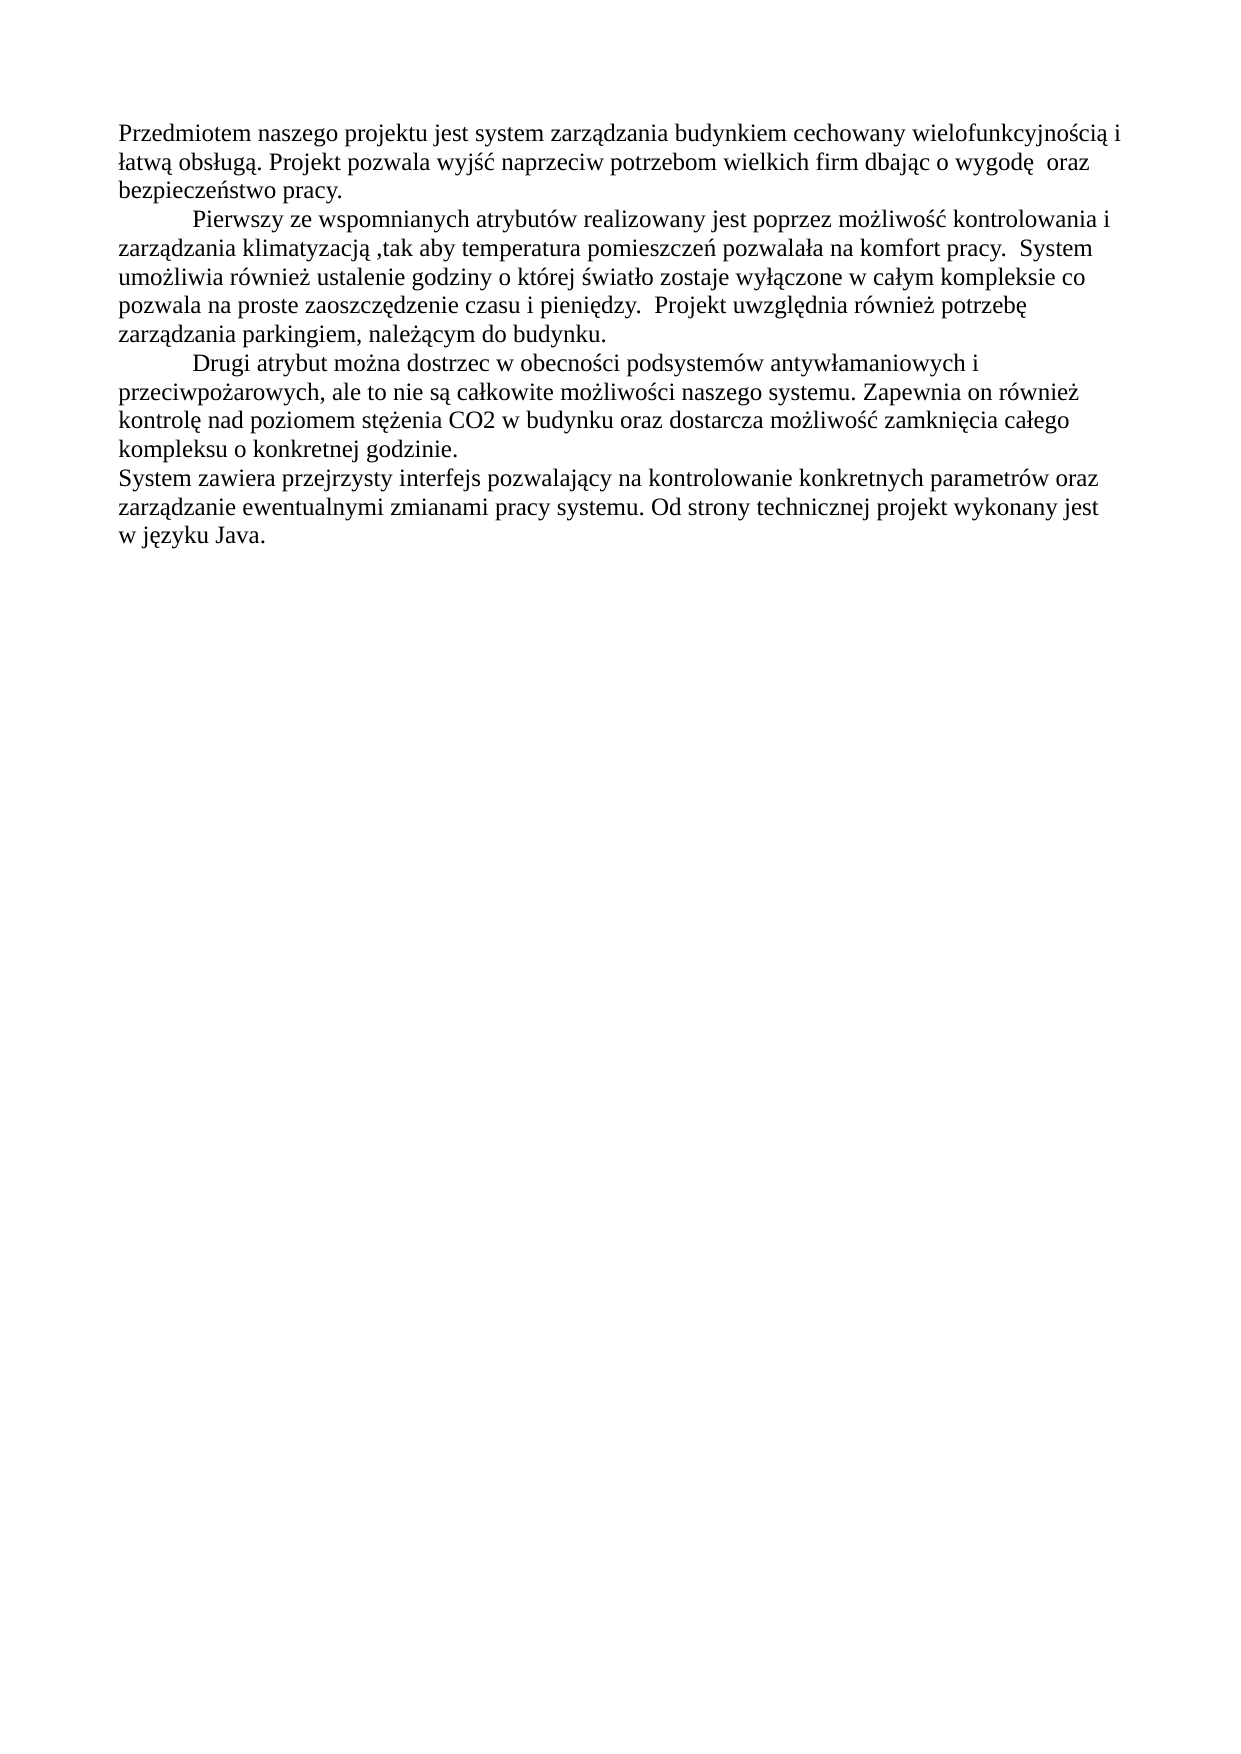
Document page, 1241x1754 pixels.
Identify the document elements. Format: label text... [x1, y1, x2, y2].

text System zawiera przejrzysty interfejs pozwalający na kontrolowanie konkretnych parametrów oraz zarządzanie ewentualnymi zmianami pracy systemu. Od strony technicznej projekt wykonany jest w języku Java. [118, 463, 1122, 549]
text Przedmiotem naszego projektu jest system zarządzania budynkiem cechowany wielofunkcyjnością i łatwą obsługą. Projekt pozwala wyjść naprzeciw potrzebom wielkich firm dbając o wygodę oraz bezpieczeństwo pracy. [118, 118, 1122, 204]
text Drugi atrybut można dostrzec w obecności podsystemów antywłamaniowych i przeciwpożarowych, ale to nie są całkowite możliwości naszego systemu. Zapewnia on również kontrolę nad poziomem stężenia CO2 w budynku oraz dostarcza możliwość zamknięcia całego kompleksu o konkretnej godzinie. [118, 348, 1122, 463]
text Pierwszy ze wspomnianych atrybutów realizowany jest poprzez możliwość kontrolowania i zarządzania klimatyzacją ,tak aby temperatura pomieszczeń pozwalała na komfort pracy. System umożliwia również ustalenie godziny o której światło zostaje wyłączone w całym kompleksie co pozwala na proste zaoszczędzenie czasu i pieniędzy. Projekt uwzględnia również potrzebę zarządzania parkingiem, należącym do budynku. [118, 204, 1122, 348]
